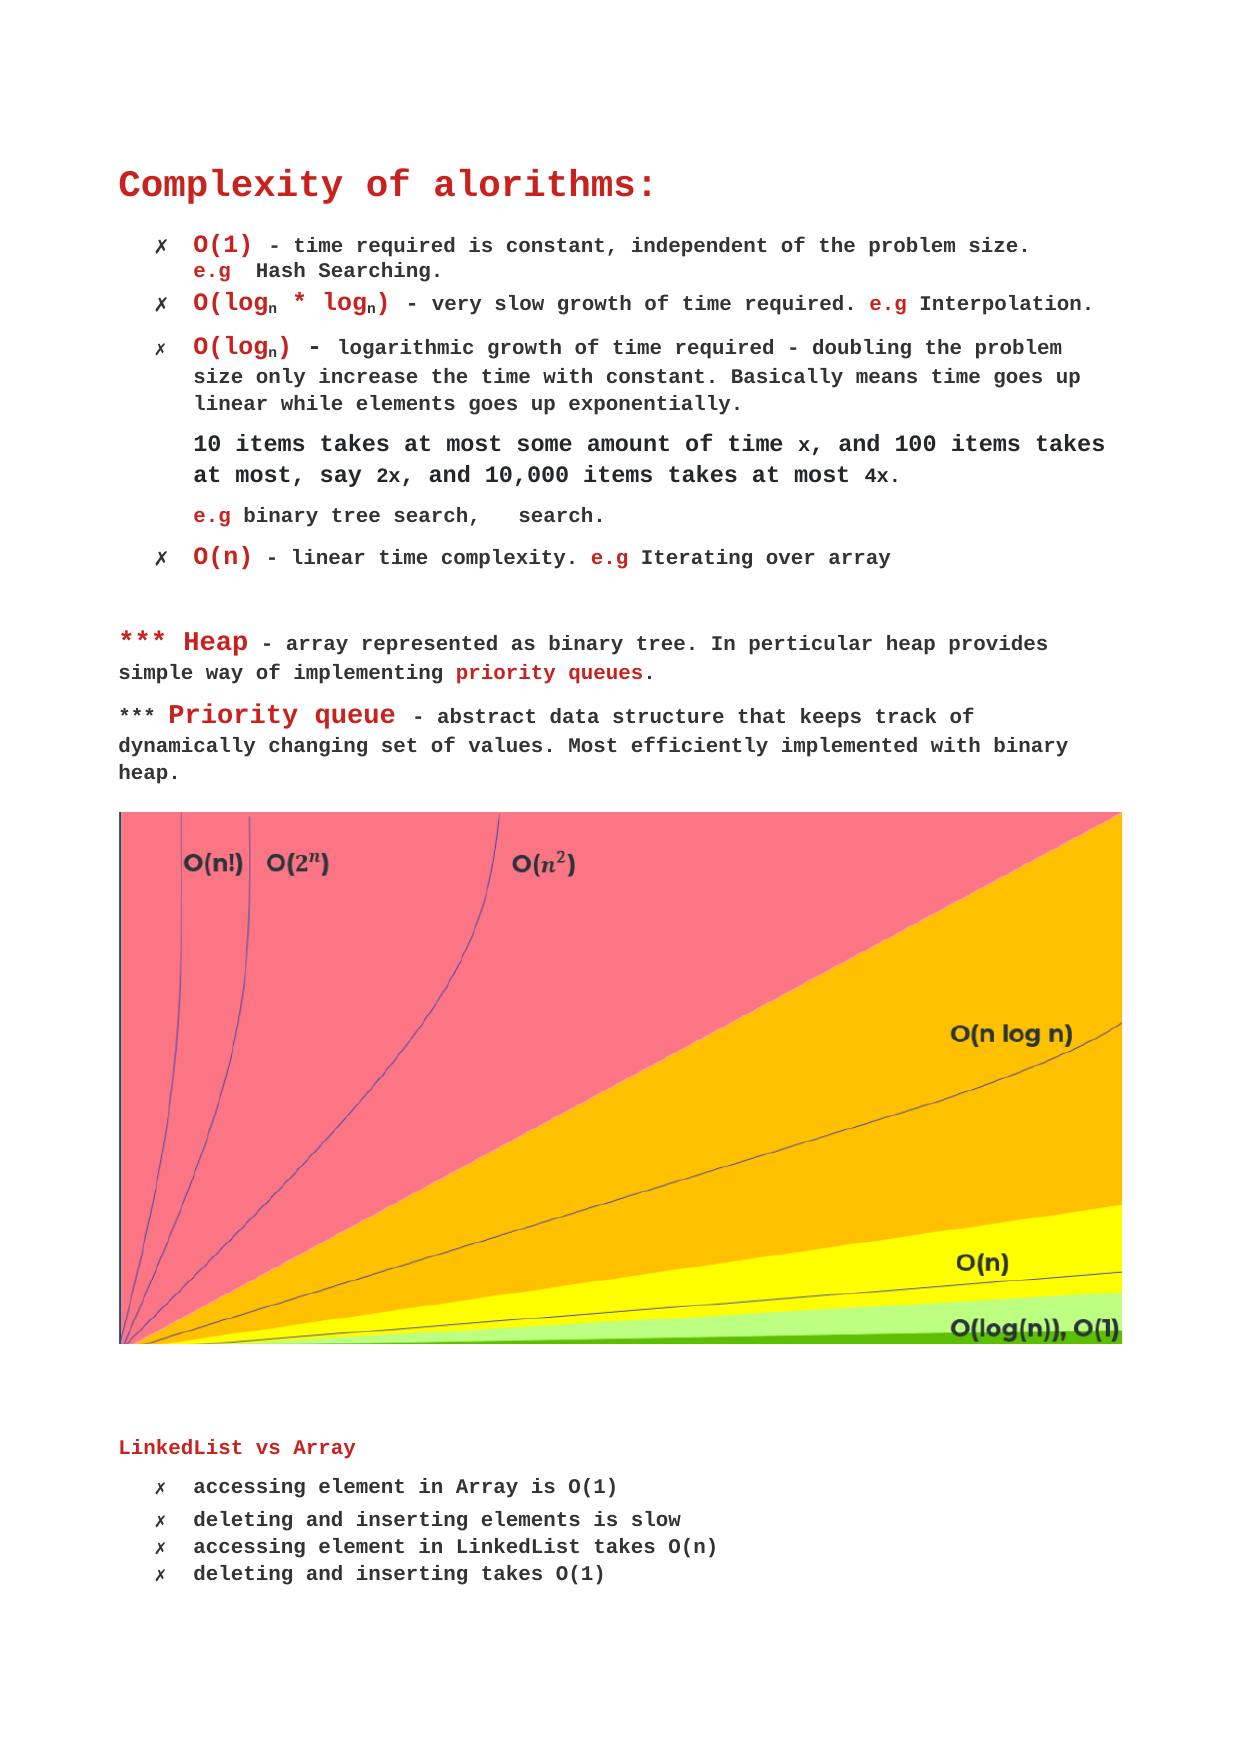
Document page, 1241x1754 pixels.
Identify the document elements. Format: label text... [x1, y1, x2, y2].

list deleting and inserting elements is slow [156, 1509, 1122, 1532]
list O(n) - linear time complexity. e.g Iterating over array [156, 544, 1122, 572]
list accessing element in LinkedList takes O(n) [156, 1536, 1122, 1560]
list e.g binary tree search, search. [156, 505, 1122, 528]
list O(logn * logn) - very slow growth of time required. e.g Interpolation. [156, 289, 1122, 318]
list deleting and inserting takes O(1) [156, 1563, 1122, 1587]
text *** Priority queue - abstract data structure that keeps track of dynamically changing set of values. Most efficiently implemented with binary heap. [118, 701, 1122, 786]
text *** Heap - array represented as binary tree. In perticular heap provides simple way of implementing priority queues. [118, 627, 1122, 685]
text Complexity of alorithms: [118, 165, 1122, 208]
list e.g Hash Searching. [156, 260, 1122, 283]
list accessing element in Array is O(1) [156, 1476, 1122, 1499]
list O(1) - time required is constant, independent of the problem size. [156, 232, 1122, 260]
text LinkedList vs Array [118, 1437, 1122, 1460]
list 10 items takes at most some amount of time x, and 100 items takes at most, say 2x, and 10,000 items takes at most 4x. [156, 432, 1122, 489]
picture [118, 812, 1123, 1344]
list O(logn) - logarithmic growth of time required - doubling the problem size only increase the time with constant. Basically means time goes up linear while elements goes up exponentially. [156, 334, 1122, 417]
